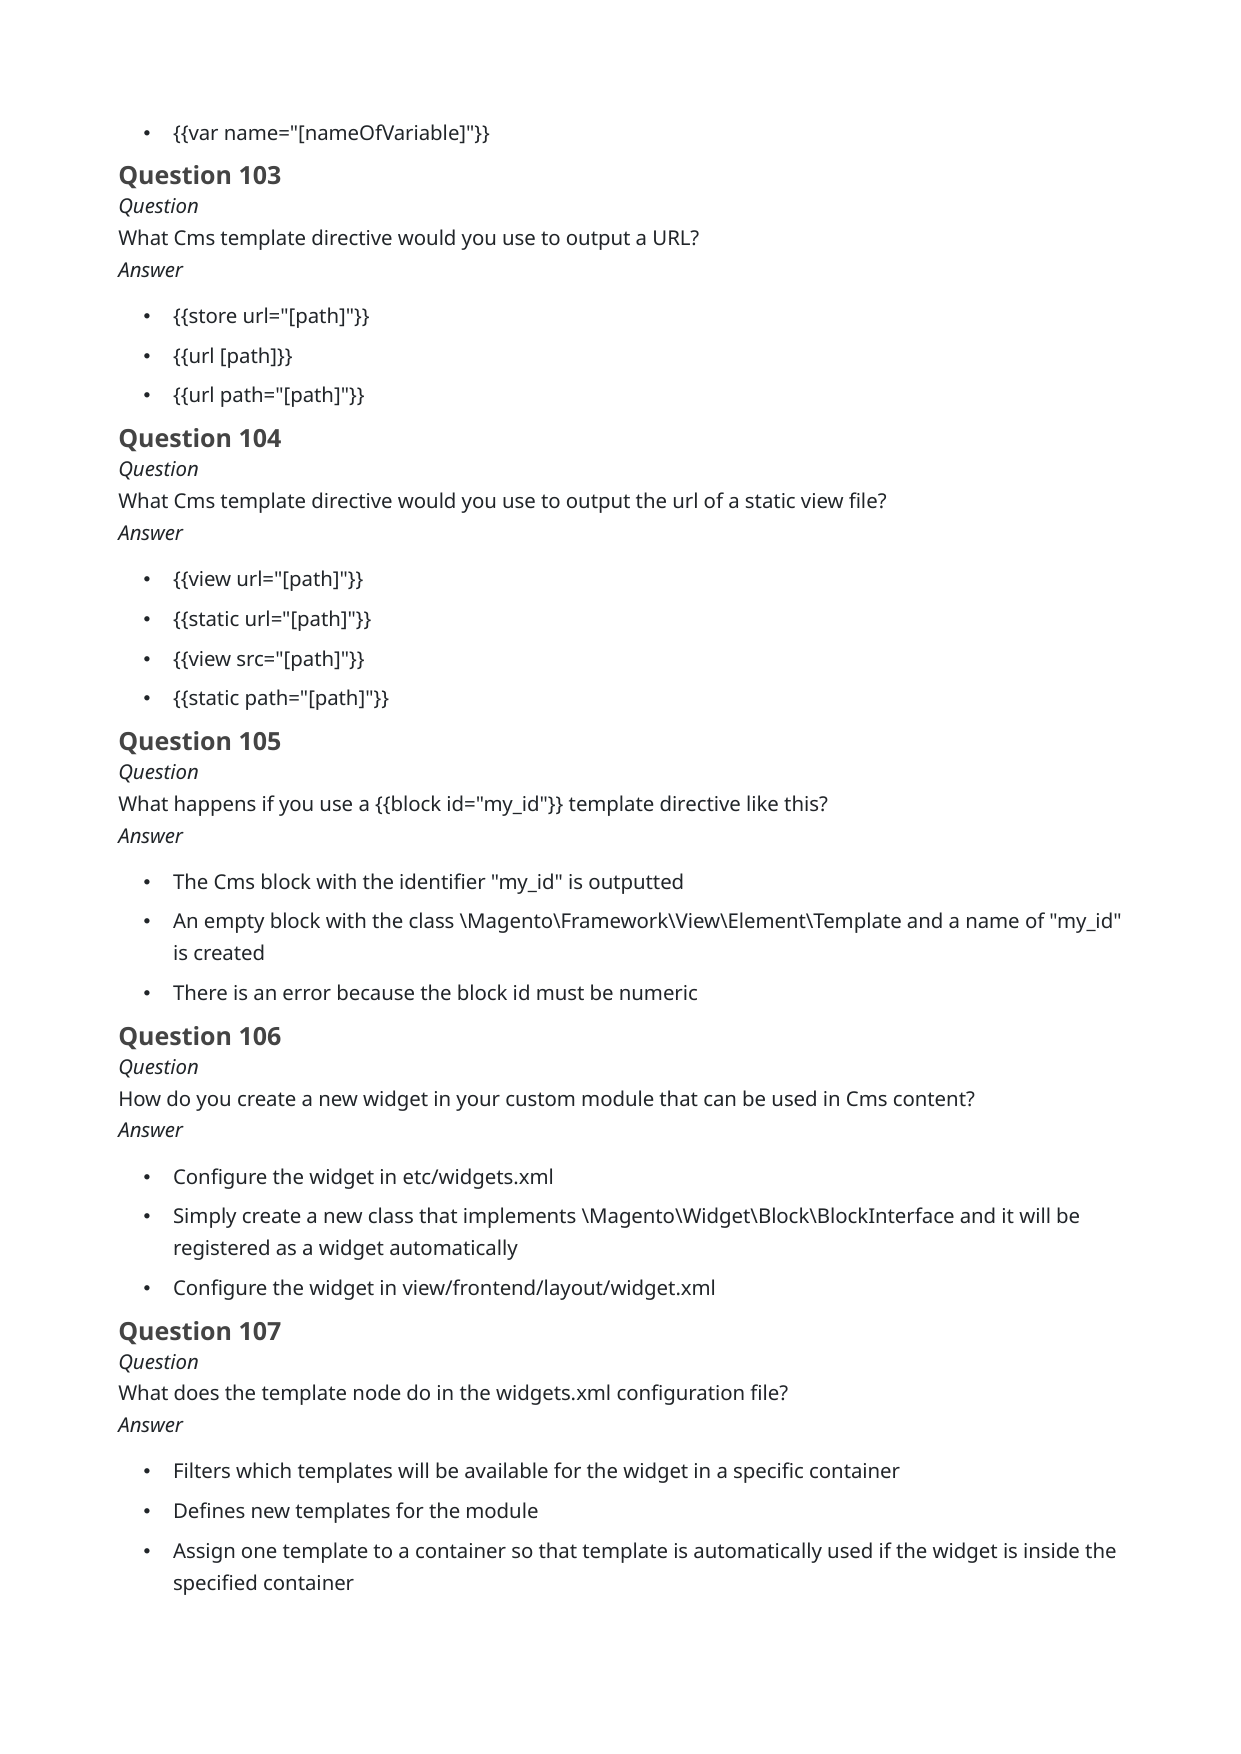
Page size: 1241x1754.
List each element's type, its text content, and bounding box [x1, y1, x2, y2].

list There is an error because the block id must be numeric [143, 978, 1122, 1006]
list {{store url="[path]"}} [143, 302, 1122, 330]
text What happens if you use a {{block id="my_id"}} template directive like this? [118, 789, 1122, 817]
list Configure the widget in view/frontend/layout/widget.xml [143, 1273, 1122, 1301]
text Question [118, 455, 1122, 483]
list {{url path="[path]"}} [143, 381, 1122, 409]
list {{static path="[path]"}} [143, 684, 1122, 711]
list {{view url="[path]"}} [143, 565, 1122, 593]
text Question [118, 192, 1122, 220]
list {{url [path]}} [143, 342, 1122, 369]
text Answer [118, 256, 1122, 283]
list {{var name="[nameOfVariable]"}} [143, 118, 1122, 146]
list The Cms block with the identifier "my_id" is outputted [143, 868, 1122, 895]
subtitle Question 105 [118, 723, 1122, 758]
text What does the template node do in the widgets.xml configuration file? [118, 1379, 1122, 1407]
text Question [118, 1052, 1122, 1080]
text Question [118, 758, 1122, 785]
text How do you create a new widget in your custom module that can be used in Cms content? [118, 1084, 1122, 1112]
list An empty block with the class \Magento\Framework\View\Element\Template and a name of "my_id" is created [143, 907, 1122, 967]
list {{static url="[path]"}} [143, 604, 1122, 632]
subtitle Question 103 [118, 158, 1122, 192]
text Question [118, 1347, 1122, 1375]
subtitle Question 107 [118, 1313, 1122, 1347]
text Answer [118, 821, 1122, 849]
subtitle Question 106 [118, 1018, 1122, 1052]
list Configure the widget in etc/widgets.xml [143, 1162, 1122, 1190]
list {{view src="[path]"}} [143, 644, 1122, 672]
list Defines new templates for the module [143, 1497, 1122, 1524]
text Answer [118, 1411, 1122, 1438]
list Filters which templates will be available for the widget in a specific container [143, 1457, 1122, 1485]
text Answer [118, 519, 1122, 546]
text Answer [118, 1116, 1122, 1144]
text What Cms template directive would you use to output a URL? [118, 224, 1122, 252]
subtitle Question 104 [118, 421, 1122, 455]
text What Cms template directive would you use to output the url of a static view file? [118, 487, 1122, 514]
list Simply create a new class that implements \Magento\Widget\Block\BlockInterface and it will be registered as a widget automatically [143, 1202, 1122, 1261]
list Assign one template to a container so that template is automatically used if the widget is inside the specified container [143, 1536, 1122, 1596]
